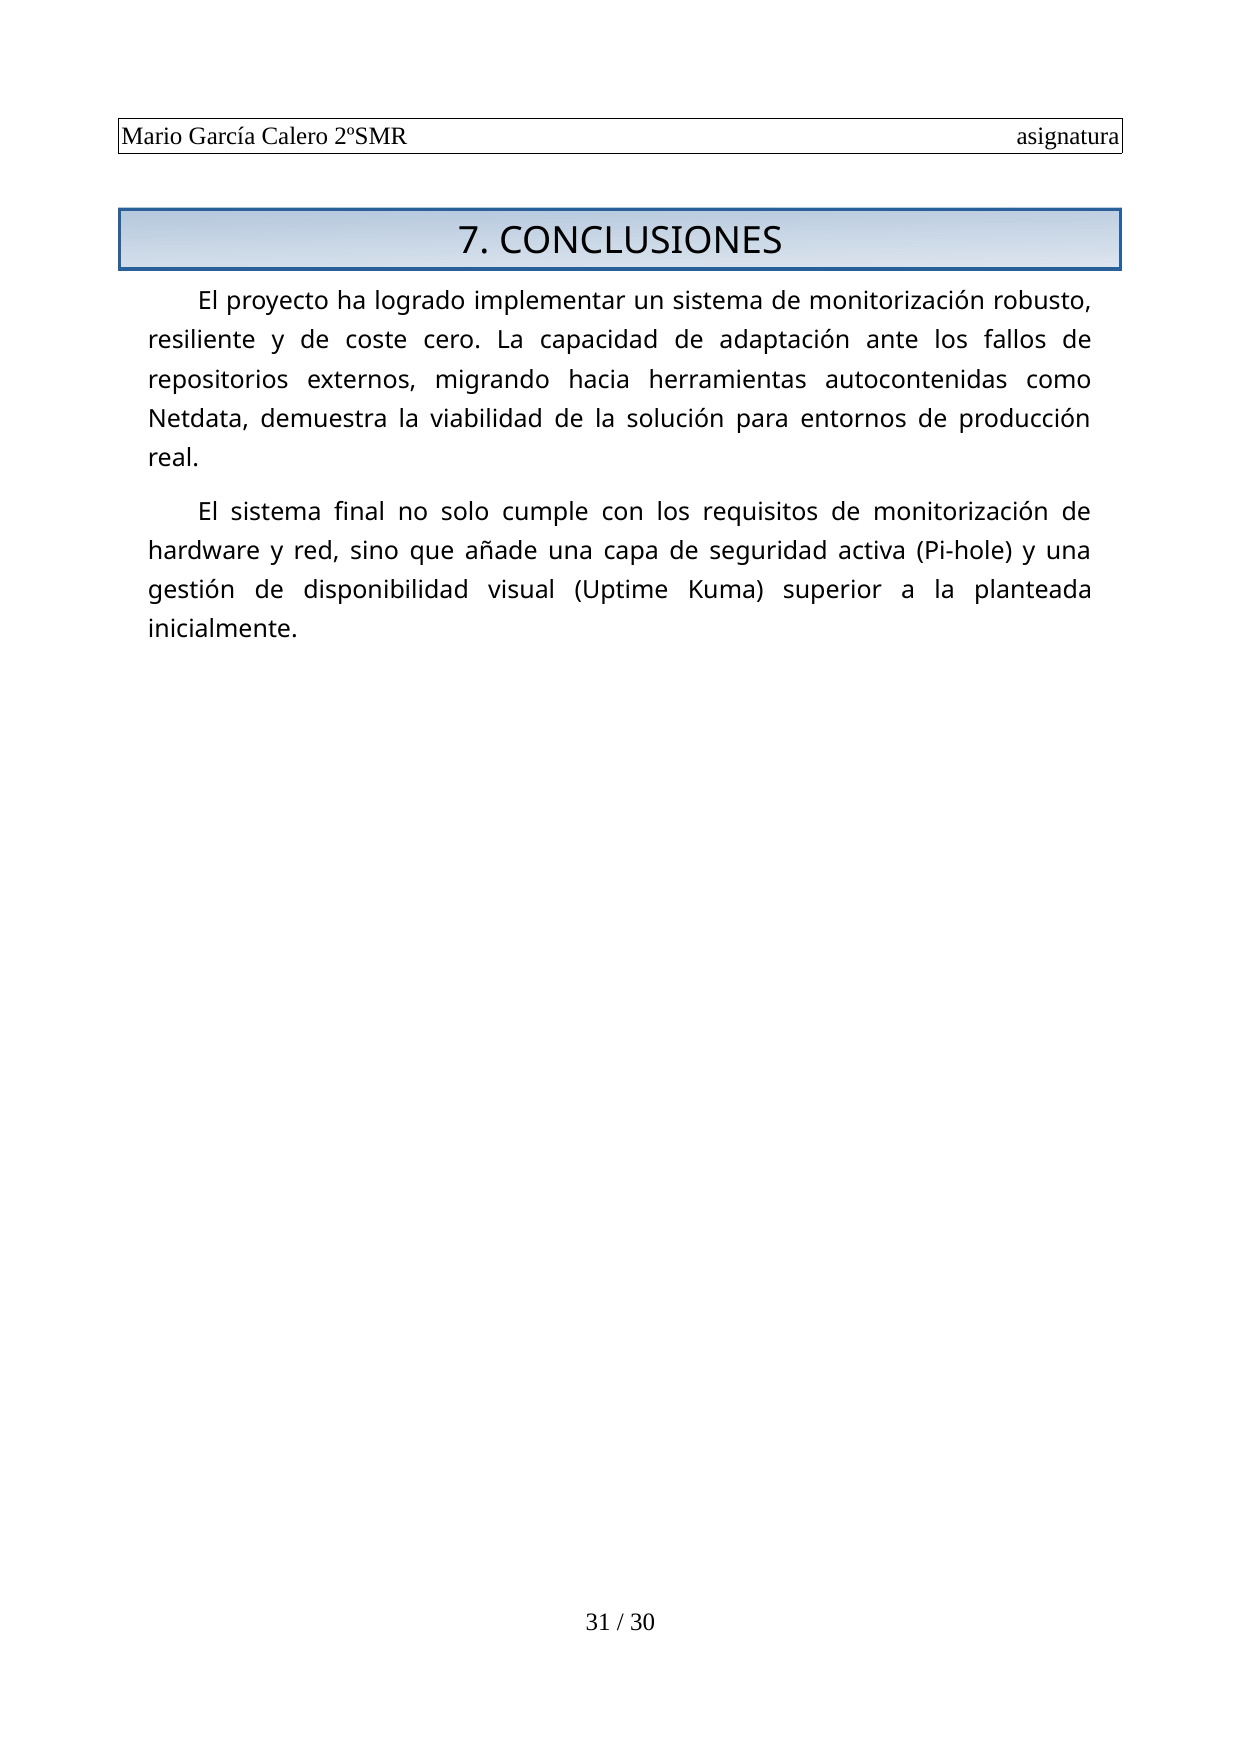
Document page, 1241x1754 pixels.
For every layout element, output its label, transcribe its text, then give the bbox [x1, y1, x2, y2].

text El proyecto ha logrado implementar un sistema de monitorización robusto, resiliente y de coste cero. La capacidad de adaptación ante los fallos de repositorios externos, migrando hacia herramientas autocontenidas como Netdata, demuestra la viabilidad de la solución para entornos de producción real. [148, 283, 1093, 474]
text El sistema final no solo cumple con los requisitos de monitorización de hardware y red, sino que añade una capa de seguridad activa (Pi-hole) y una gestión de disponibilidad visual (Uptime Kuma) superior a la planteada inicialmente. [148, 493, 1093, 645]
subtitle 7. CONCLUSIONES [121, 211, 1119, 267]
